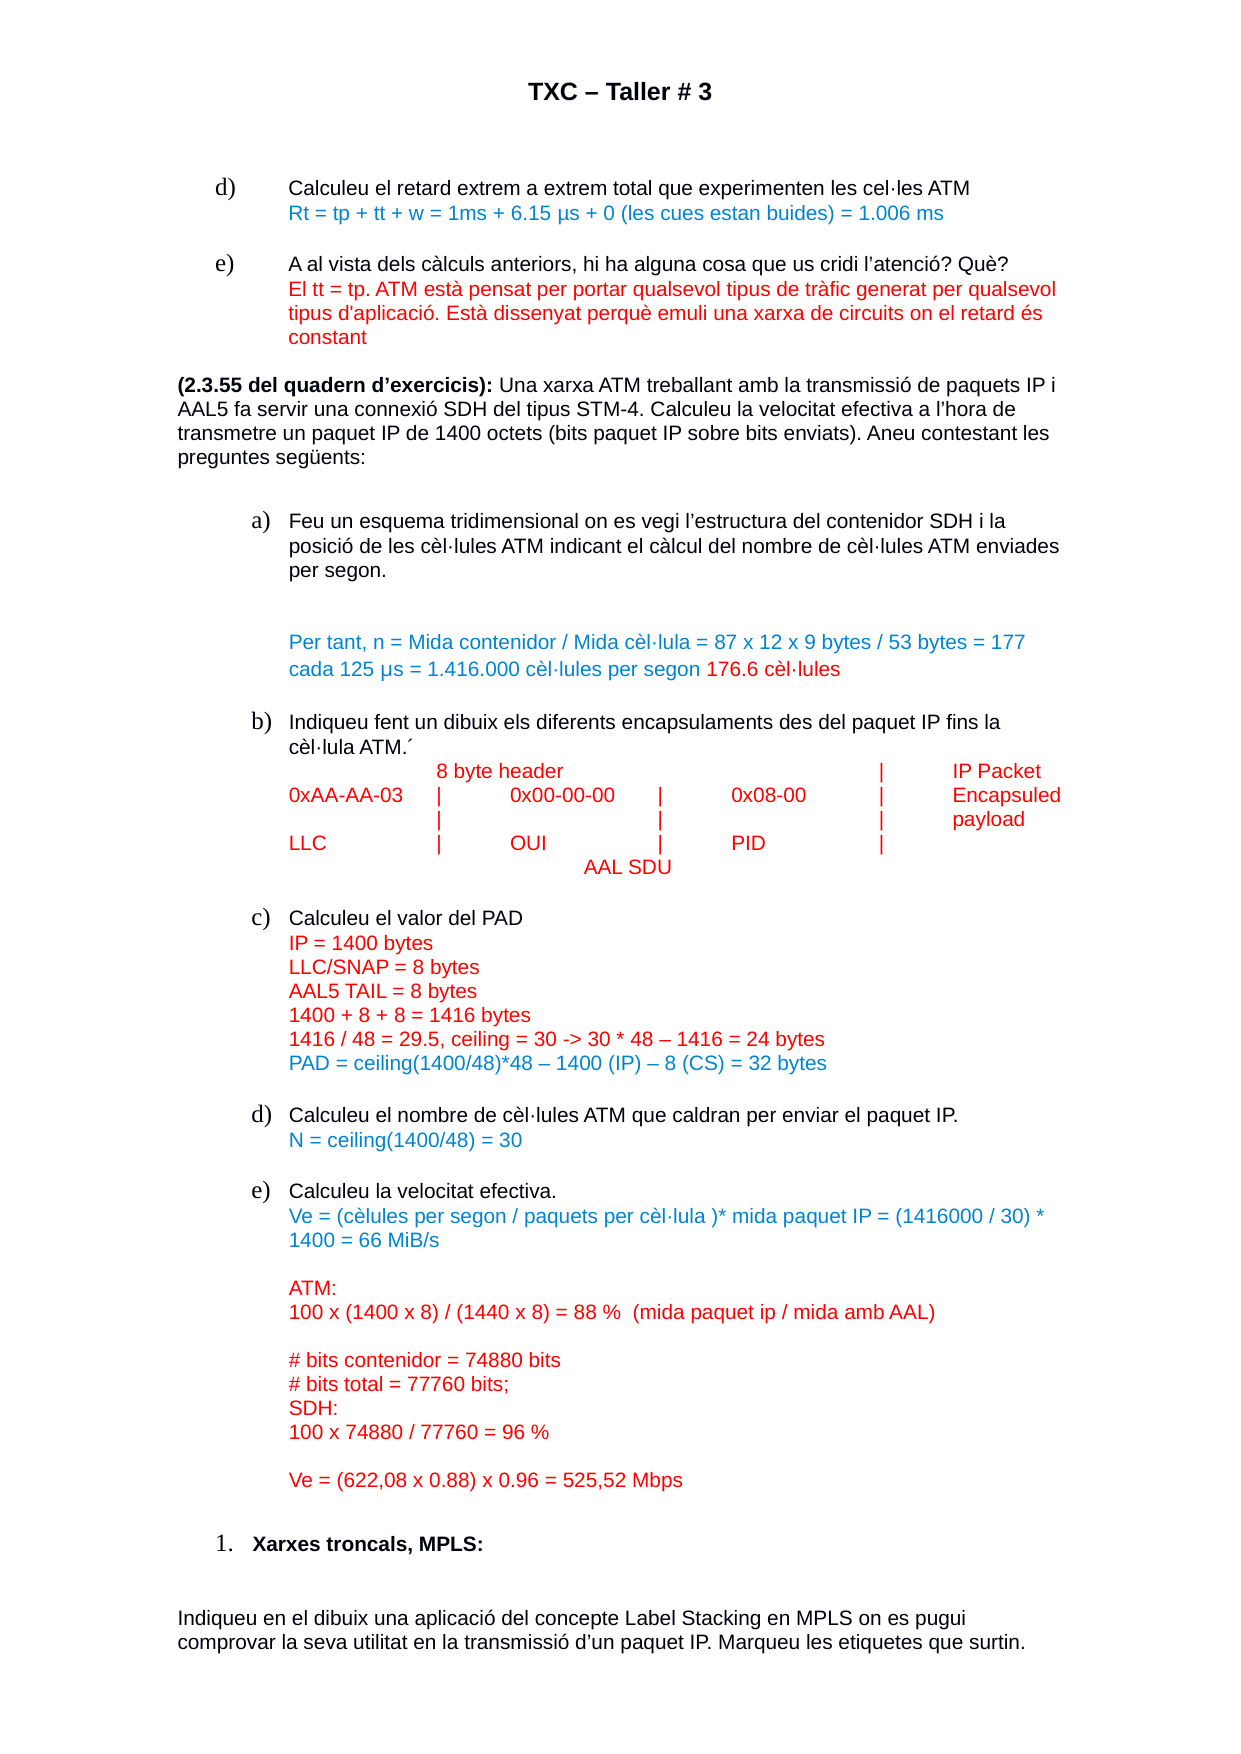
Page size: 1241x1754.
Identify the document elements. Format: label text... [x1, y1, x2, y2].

list Xarxes troncals, MPLS: [215, 1528, 1063, 1557]
list Calculeu la velocitat efectiva. Ve = (cèlules per segon / paquets per cèl·lula )* mida paquet IP = (1416000 / 30) * 1400 = 66 MiB/s ATM: 100 x (1400 x 8) / (1440 x 8) = 88 % (mida paquet ip / mida amb AAL) # bits contenidor = 74880 bits # bits total = 77760 bits; SDH: 100 x 74880 / 77760 = 96 % Ve = (622,08 x 0.88) x 0.96 = 525,52 Mbps [251, 1176, 1063, 1492]
list Calculeu el retard extrem a extrem total que experimenten les cel·les ATM Rt = tp + tt + w = 1ms + 6.15 µs + 0 (les cues estan buides) = 1.006 ms [215, 172, 1063, 224]
list Calculeu el valor del PAD IP = 1400 bytes LLC/SNAP = 8 bytes AAL5 TAIL = 8 bytes 1400 + 8 + 8 = 1416 bytes 1416 / 48 = 29.5, ceiling = 30 -> 30 * 48 – 1416 = 24 bytes PAD = ceiling(1400/48)*48 – 1400 (IP) – 8 (CS) = 32 bytes [251, 902, 1063, 1075]
list A al vista dels càlculs anteriors, hi ha alguna cosa que us cridi l’atenció? Què? El tt = tp. ATM està pensat per portar qualsevol tipus de tràfic generat per qualsevol tipus d'aplicació. Està dissenyat perquè emuli una xarxa de circuits on el retard és constant [215, 248, 1063, 349]
list Calculeu el nombre de cèl·lules ATM que caldran per enviar el paquet IP. N = ceiling(1400/48) = 30 [251, 1099, 1063, 1152]
list Indiqueu fent un dibuix els diferents encapsulaments des del paquet IP fins la cèl·lula ATM.´ 8 byte header | IP Packet 0xAA-AA-03 | 0x00-00-00 | 0x08-00 | Encapsuled | | | payload LLC | OUI | PID | AAL SDU [251, 706, 1063, 878]
list Feu un esquema tridimensional on es vegi l’estructura del contenidor SDH i la posició de les cèl·lules ATM indicant el càlcul del nombre de cèl·lules ATM enviades per segon. Per tant, n = Mida contenidor / Mida cèl·lula = 87 x 12 x 9 bytes / 53 bytes = 177 cada 125 µs = 1.416.000 cèl·lules per segon 176.6 cèl·lules [251, 505, 1063, 682]
text Indiqueu en el dibuix una aplicació del concepte Label Stacking en MPLS on es pugui comprovar la seva utilitat en la transmissió d’un paquet IP. Marqueu les etiquetes que surtin. [177, 1606, 1063, 1654]
text (2.3.55 del quadern d’exercicis): Una xarxa ATM treballant amb la transmissió de paquets IP i AAL5 fa servir una connexió SDH del tipus STM-4. Calculeu la velocitat efectiva a l’hora de transmetre un paquet IP de 1400 octets (bits paquet IP sobre bits enviats). Aneu contestant les preguntes següents: [177, 373, 1063, 469]
